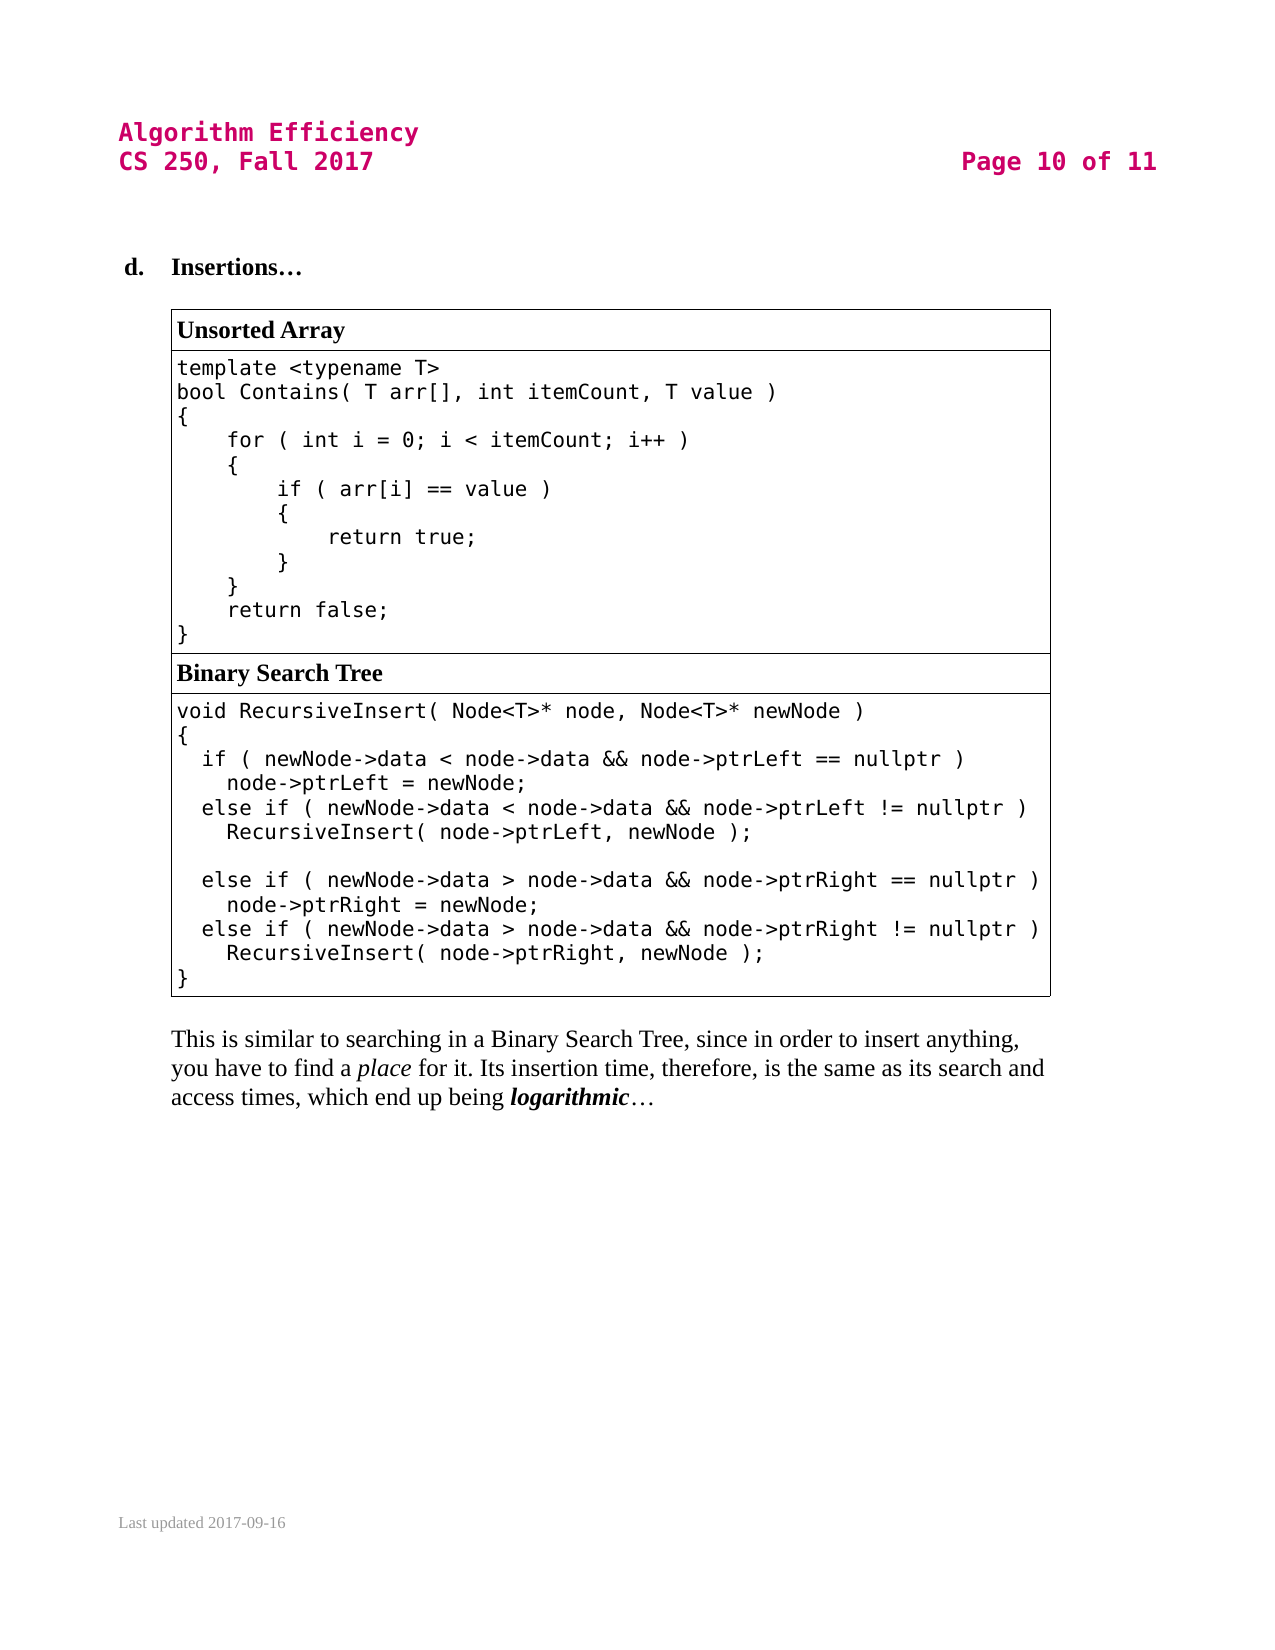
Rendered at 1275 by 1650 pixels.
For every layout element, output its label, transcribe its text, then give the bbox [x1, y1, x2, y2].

table_cell Insertions… This is similar to searching in a Binary Search Tree, since in order to insert anything, you have to find a place for it. Its insertion time, therefore, is the same as its search and access times, which end up being logarithmic… [165, 246, 1056, 1174]
table_cell [165, 206, 1056, 246]
table_cell [118, 206, 165, 246]
table_header Unsorted Array [172, 310, 1050, 350]
table_cell Binary Search Tree [172, 654, 1050, 693]
table_cell d. [118, 246, 165, 1174]
table_cell void RecursiveInsert( Node<T>* node, Node<T>* newNode ) { if ( newNode->data < node->data && node->ptrLeft == nullptr ) node->ptrLeft = newNode; else if ( newNode->data < node->data && node->ptrLeft != nullptr ) RecursiveInsert( node->ptrLeft, newNode ); else if ( newNode->data > node->data && node->ptrRight == nullptr ) node->ptrRight = newNode; else if ( newNode->data > node->data && node->ptrRight != nullptr ) RecursiveInsert( node->ptrRight, newNode ); } [172, 694, 1050, 996]
table_cell [1056, 246, 1157, 1174]
table_cell template <typename T> bool Contains( T arr[], int itemCount, T value ) { for ( int i = 0; i < itemCount; i++ ) { if ( arr[i] == value ) { return true; } } return false; } [172, 351, 1050, 652]
table_cell [1056, 206, 1157, 246]
